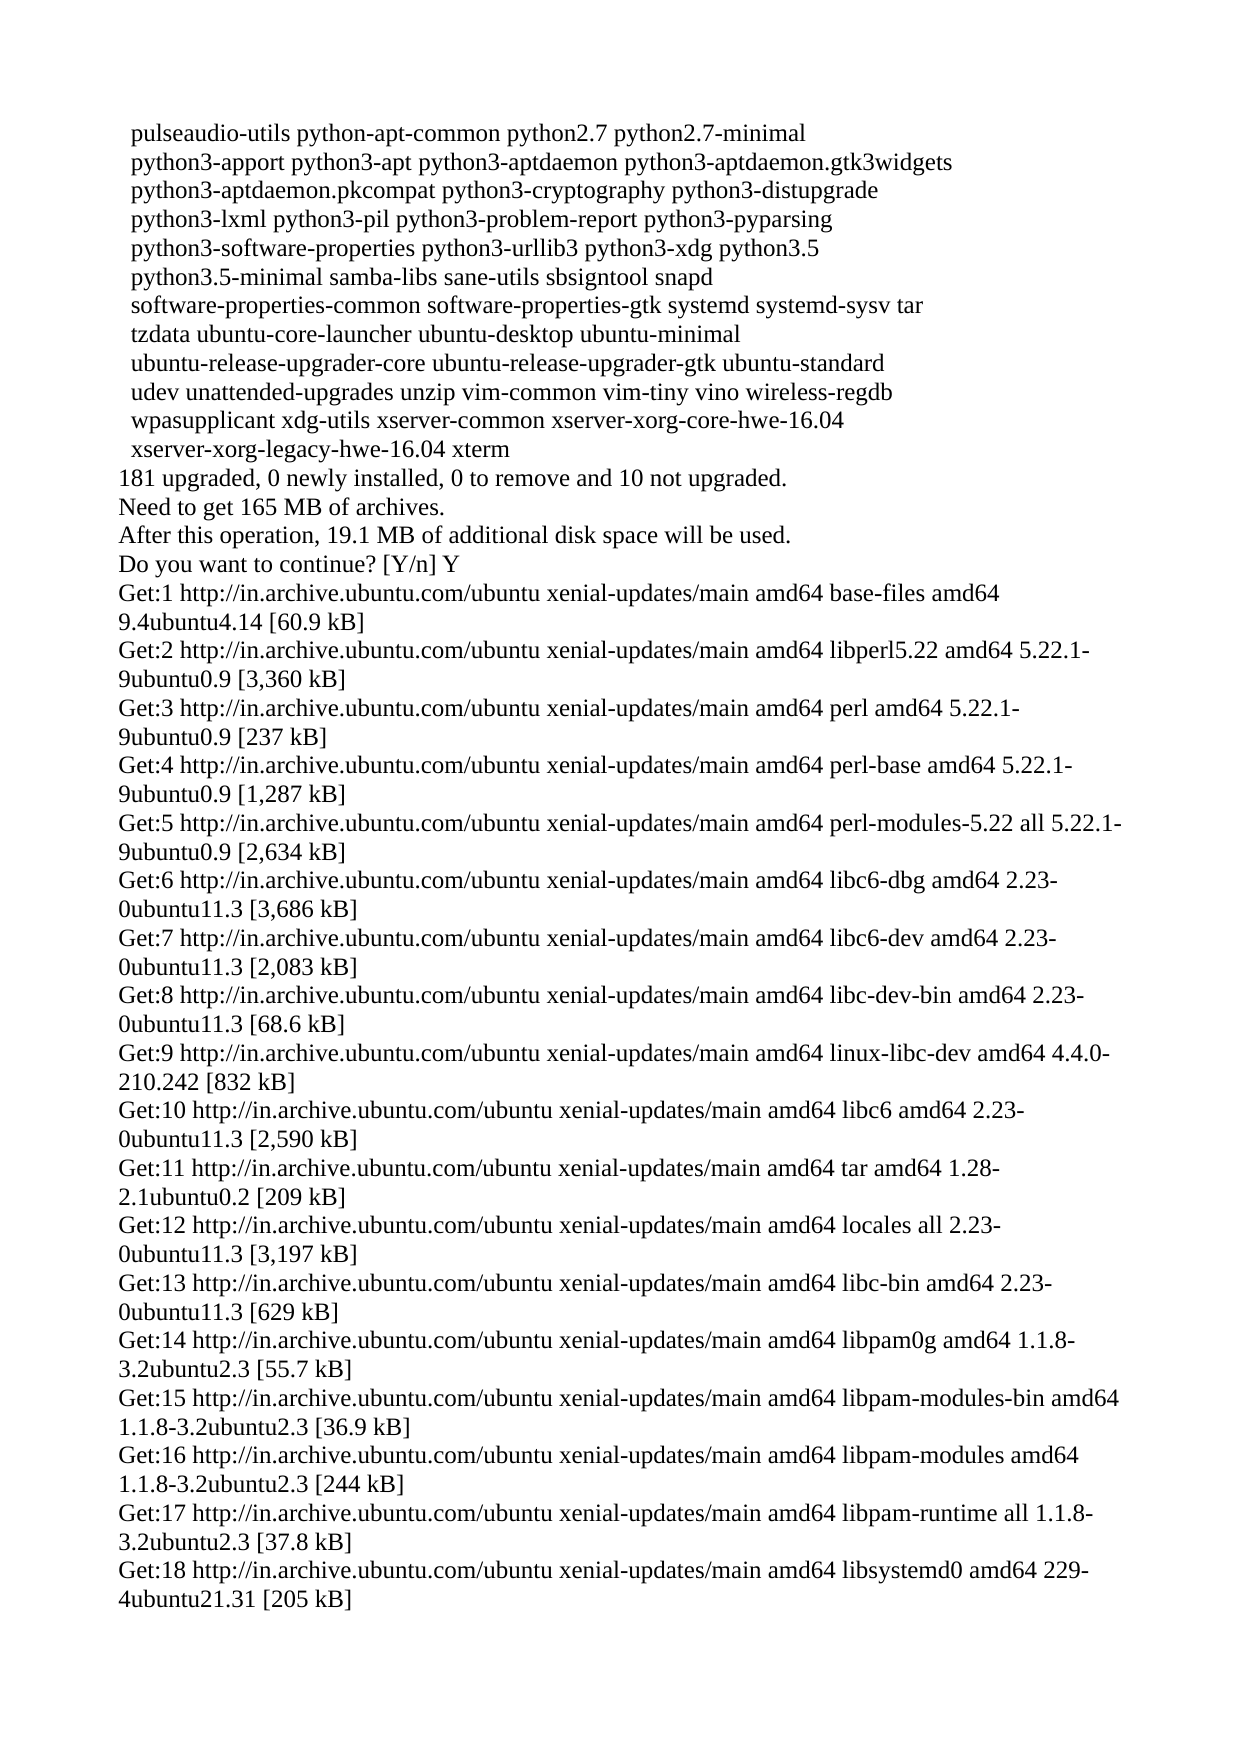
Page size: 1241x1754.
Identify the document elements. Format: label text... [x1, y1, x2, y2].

text Need to get 165 MB of archives. [118, 492, 1122, 521]
text udev unattended-upgrades unzip vim-common vim-tiny vino wireless-regdb [118, 377, 1122, 406]
text Get:12 http://in.archive.ubuntu.com/ubuntu xenial-updates/main amd64 locales all 2.23-0ubuntu11.3 [3,197 kB] [118, 1211, 1122, 1268]
text Get:15 http://in.archive.ubuntu.com/ubuntu xenial-updates/main amd64 libpam-modules-bin amd64 1.1.8-3.2ubuntu2.3 [36.9 kB] [118, 1383, 1122, 1441]
text Do you want to continue? [Y/n] Y [118, 549, 1122, 578]
text python3-lxml python3-pil python3-problem-report python3-pyparsing [118, 204, 1122, 233]
text tzdata ubuntu-core-launcher ubuntu-desktop ubuntu-minimal [118, 319, 1122, 348]
text Get:6 http://in.archive.ubuntu.com/ubuntu xenial-updates/main amd64 libc6-dbg amd64 2.23-0ubuntu11.3 [3,686 kB] [118, 866, 1122, 923]
text Get:5 http://in.archive.ubuntu.com/ubuntu xenial-updates/main amd64 perl-modules-5.22 all 5.22.1-9ubuntu0.9 [2,634 kB] [118, 808, 1122, 866]
text Get:3 http://in.archive.ubuntu.com/ubuntu xenial-updates/main amd64 perl amd64 5.22.1-9ubuntu0.9 [237 kB] [118, 693, 1122, 751]
text wpasupplicant xdg-utils xserver-common xserver-xorg-core-hwe-16.04 [118, 406, 1122, 434]
text python3.5-minimal samba-libs sane-utils sbsigntool snapd [118, 262, 1122, 291]
text 181 upgraded, 0 newly installed, 0 to remove and 10 not upgraded. [118, 463, 1122, 492]
text python3-software-properties python3-urllib3 python3-xdg python3.5 [118, 233, 1122, 262]
text Get:8 http://in.archive.ubuntu.com/ubuntu xenial-updates/main amd64 libc-dev-bin amd64 2.23-0ubuntu11.3 [68.6 kB] [118, 981, 1122, 1038]
text Get:14 http://in.archive.ubuntu.com/ubuntu xenial-updates/main amd64 libpam0g amd64 1.1.8-3.2ubuntu2.3 [55.7 kB] [118, 1326, 1122, 1383]
text Get:17 http://in.archive.ubuntu.com/ubuntu xenial-updates/main amd64 libpam-runtime all 1.1.8-3.2ubuntu2.3 [37.8 kB] [118, 1498, 1122, 1556]
text python3-aptdaemon.pkcompat python3-cryptography python3-distupgrade [118, 176, 1122, 204]
text Get:13 http://in.archive.ubuntu.com/ubuntu xenial-updates/main amd64 libc-bin amd64 2.23-0ubuntu11.3 [629 kB] [118, 1268, 1122, 1326]
text Get:1 http://in.archive.ubuntu.com/ubuntu xenial-updates/main amd64 base-files amd64 9.4ubuntu4.14 [60.9 kB] [118, 578, 1122, 636]
text python3-apport python3-apt python3-aptdaemon python3-aptdaemon.gtk3widgets [118, 147, 1122, 176]
text Get:16 http://in.archive.ubuntu.com/ubuntu xenial-updates/main amd64 libpam-modules amd64 1.1.8-3.2ubuntu2.3 [244 kB] [118, 1441, 1122, 1498]
text pulseaudio-utils python-apt-common python2.7 python2.7-minimal [118, 118, 1122, 147]
text xserver-xorg-legacy-hwe-16.04 xterm [118, 434, 1122, 463]
text Get:10 http://in.archive.ubuntu.com/ubuntu xenial-updates/main amd64 libc6 amd64 2.23-0ubuntu11.3 [2,590 kB] [118, 1096, 1122, 1153]
text Get:11 http://in.archive.ubuntu.com/ubuntu xenial-updates/main amd64 tar amd64 1.28-2.1ubuntu0.2 [209 kB] [118, 1153, 1122, 1211]
text ubuntu-release-upgrader-core ubuntu-release-upgrader-gtk ubuntu-standard [118, 348, 1122, 377]
text Get:9 http://in.archive.ubuntu.com/ubuntu xenial-updates/main amd64 linux-libc-dev amd64 4.4.0-210.242 [832 kB] [118, 1038, 1122, 1096]
text Get:2 http://in.archive.ubuntu.com/ubuntu xenial-updates/main amd64 libperl5.22 amd64 5.22.1-9ubuntu0.9 [3,360 kB] [118, 636, 1122, 693]
text Get:7 http://in.archive.ubuntu.com/ubuntu xenial-updates/main amd64 libc6-dev amd64 2.23-0ubuntu11.3 [2,083 kB] [118, 923, 1122, 981]
text software-properties-common software-properties-gtk systemd systemd-sysv tar [118, 291, 1122, 319]
text Get:4 http://in.archive.ubuntu.com/ubuntu xenial-updates/main amd64 perl-base amd64 5.22.1-9ubuntu0.9 [1,287 kB] [118, 751, 1122, 808]
text Get:18 http://in.archive.ubuntu.com/ubuntu xenial-updates/main amd64 libsystemd0 amd64 229-4ubuntu21.31 [205 kB] [118, 1556, 1122, 1613]
text After this operation, 19.1 MB of additional disk space will be used. [118, 521, 1122, 549]
